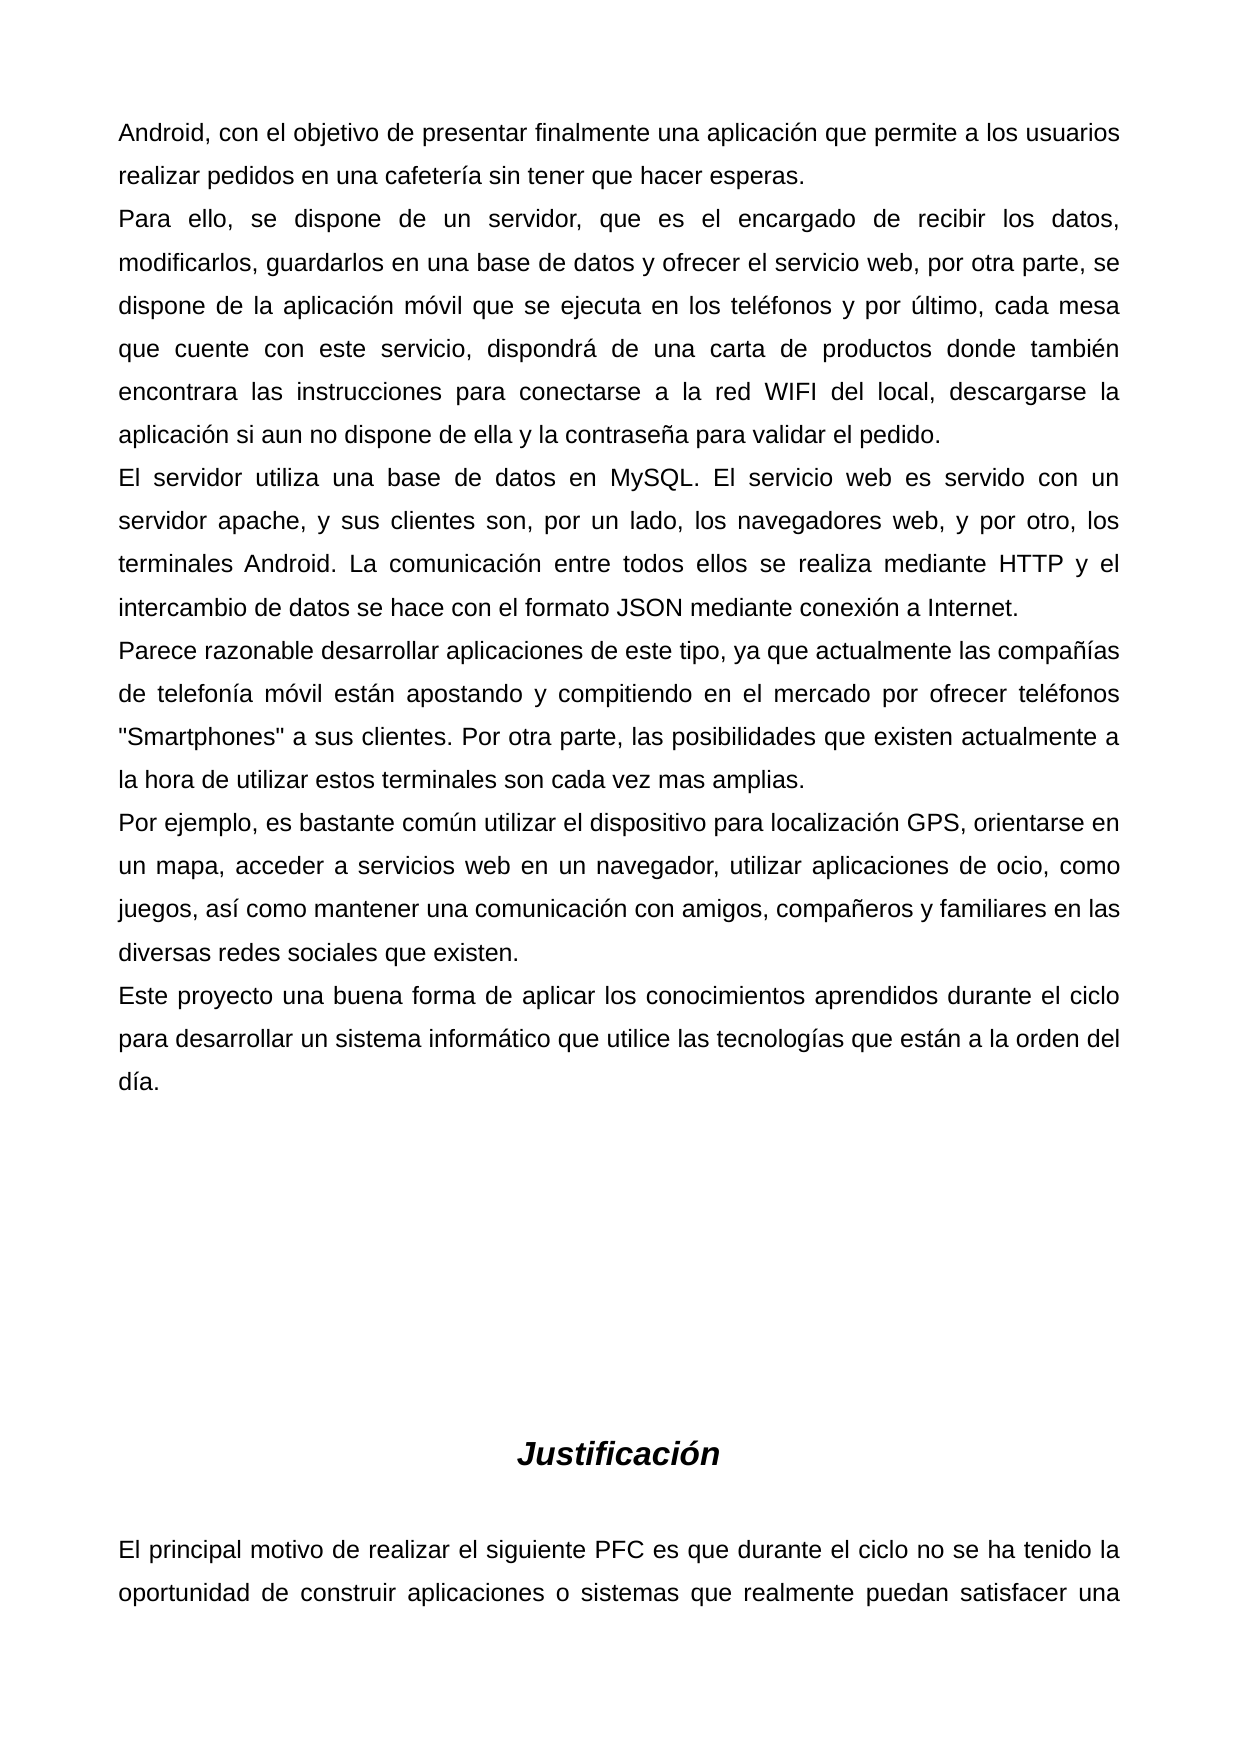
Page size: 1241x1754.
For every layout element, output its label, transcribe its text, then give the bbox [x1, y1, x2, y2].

text El servidor utiliza una base de datos en MySQL. El servicio web es servido con un servidor apache, y sus clientes son, por un lado, los navegadores web, y por otro, los terminales Android. La comunicación entre todos ellos se realiza mediante HTTP y el intercambio de datos se hace con el formato JSON mediante conexión a Internet. [118, 463, 1122, 621]
text Android, con el objetivo de presentar finalmente una aplicación que permite a los usuarios realizar pedidos en una cafetería sin tener que hacer esperas. [118, 118, 1122, 190]
text Por ejemplo, es bastante común utilizar el dispositivo para localización GPS, orientarse en un mapa, acceder a servicios web en un navegador, utilizar aplicaciones de ocio, como juegos, así como mantener una comunicación con amigos, compañeros y familiares en las diversas redes sociales que existen. [118, 808, 1122, 966]
text Para ello, se dispone de un servidor, que es el encargado de recibir los datos, modificarlos, guardarlos en una base de datos y ofrecer el servicio web, por otra parte, se dispone de la aplicación móvil que se ejecuta en los teléfonos y por último, cada mesa que cuente con este servicio, dispondrá de una carta de productos donde también encontrara las instrucciones para conectarse a la red WIFI del local, descargarse la aplicación si aun no dispone de ella y la contraseña para validar el pedido. [118, 204, 1122, 449]
text Parece razonable desarrollar aplicaciones de este tipo, ya que actualmente las compañías de telefonía móvil están apostando y compitiendo en el mercado por ofrecer teléfonos "Smartphones" a sus clientes. Por otra parte, las posibilidades que existen actualmente a la hora de utilizar estos terminales son cada vez mas amplias. [118, 636, 1122, 794]
text Este proyecto una buena forma de aplicar los conocimientos aprendidos durante el ciclo para desarrollar un sistema informático que utilice las tecnologías que están a la orden del día. [118, 981, 1122, 1096]
text El principal motivo de realizar el siguiente PFC es que durante el ciclo no se ha tenido la oportunidad de construir aplicaciones o sistemas que realmente puedan satisfacer una [118, 1535, 1122, 1607]
text Justificación [118, 1434, 1122, 1473]
